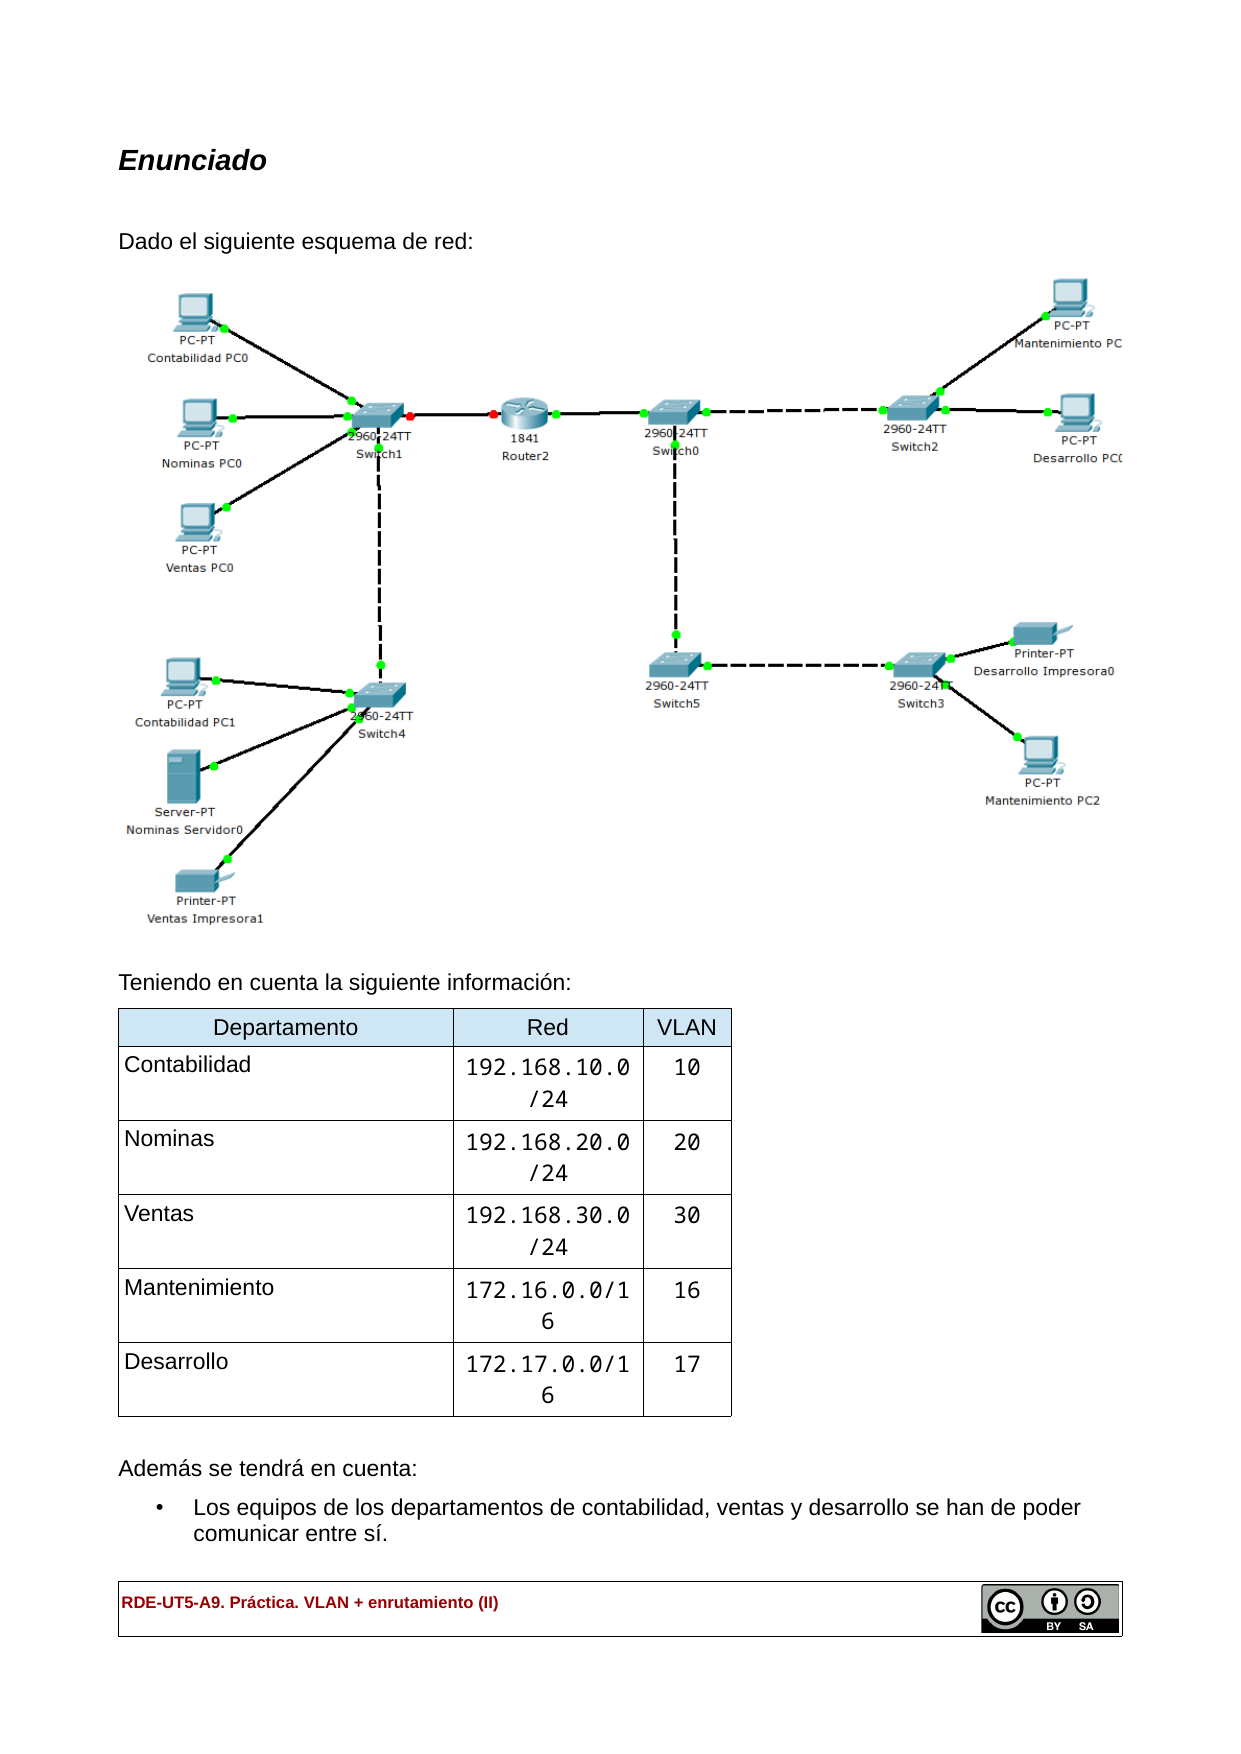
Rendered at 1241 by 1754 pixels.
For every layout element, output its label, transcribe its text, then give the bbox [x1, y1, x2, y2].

table_cell 192.168.10.0/24 [454, 1047, 643, 1119]
table_cell Contabilidad [119, 1047, 453, 1119]
text Dado el siguiente esquema de red: [118, 228, 1122, 254]
table_cell 192.168.20.0/24 [454, 1121, 643, 1194]
picture [981, 1584, 1119, 1633]
table_header VLAN [644, 1009, 731, 1046]
table_cell Ventas [119, 1195, 453, 1268]
table_cell Desarrollo [119, 1343, 453, 1416]
table_cell 10 [644, 1047, 731, 1119]
list Los equipos de los departamentos de contabilidad, ventas y desarrollo se han de poder comunicar entre sí. [156, 1494, 1122, 1546]
table_cell Nominas [119, 1121, 453, 1194]
picture [118, 266, 1123, 930]
subtitle Enunciado [118, 143, 1122, 177]
text Además se tendrá en cuenta: [118, 1455, 1122, 1481]
table_cell 172.16.0.0/16 [454, 1269, 643, 1342]
table_cell 20 [644, 1121, 731, 1194]
text Teniendo en cuenta la siguiente información: [118, 969, 1122, 995]
table_cell 30 [644, 1195, 731, 1268]
table_cell Mantenimiento [119, 1269, 453, 1342]
table_header Red [454, 1009, 643, 1046]
table_cell 172.17.0.0/16 [454, 1343, 643, 1416]
table_cell 17 [644, 1343, 731, 1416]
table_cell 16 [644, 1269, 731, 1342]
table_header Departamento [119, 1009, 453, 1046]
table_cell 192.168.30.0/24 [454, 1195, 643, 1268]
